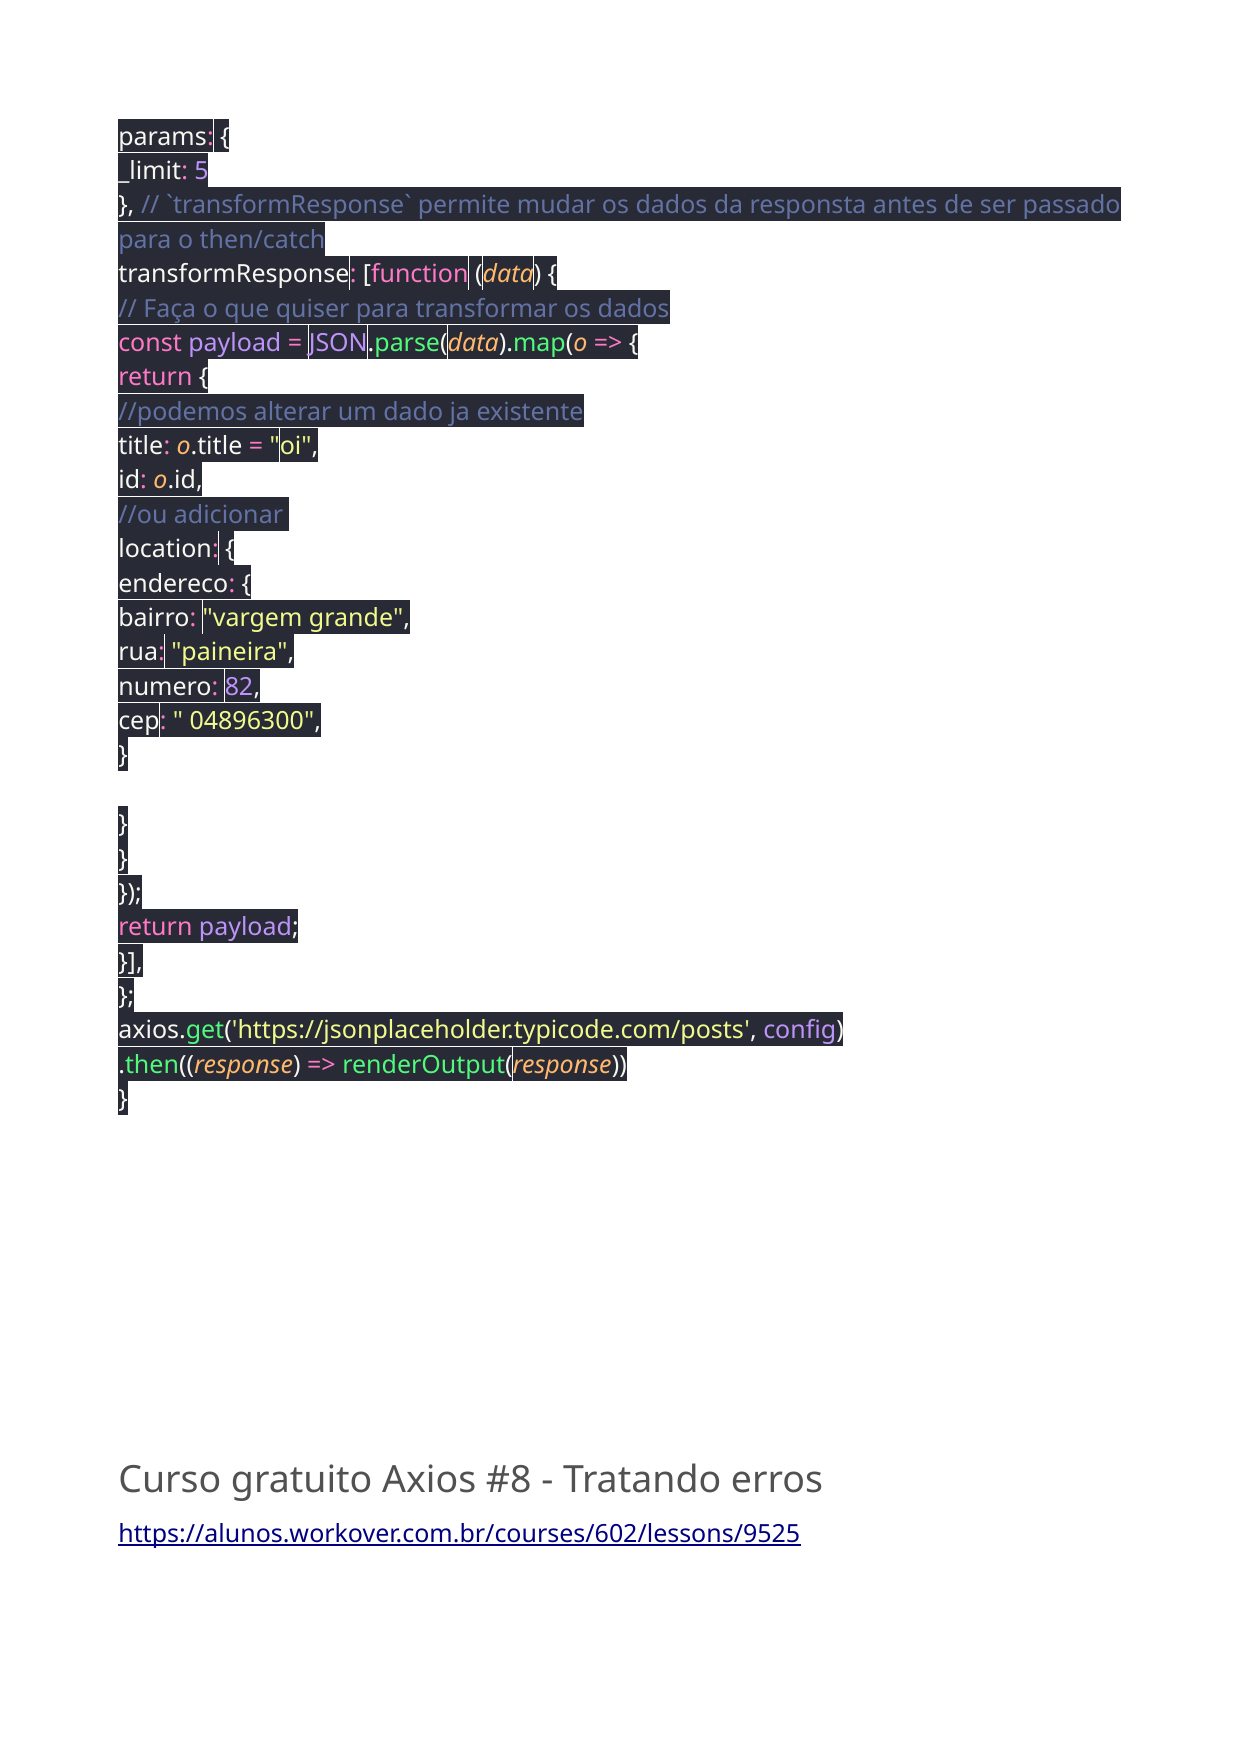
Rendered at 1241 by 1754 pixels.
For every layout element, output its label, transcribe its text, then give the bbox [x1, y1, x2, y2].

text }], [118, 943, 1122, 977]
text axios.get('https://jsonplaceholder.typicode.com/posts', config) [118, 1012, 1122, 1046]
text } [118, 806, 1122, 840]
text endereco: { [118, 565, 1122, 599]
text //podemos alterar um dado ja existente [118, 393, 1122, 427]
text _limit: 5 [118, 152, 1122, 187]
text https://alunos.workover.com.br/courses/602/lessons/9525 [118, 1516, 1122, 1550]
text const payload = JSON.parse(data).map(o => { [118, 324, 1122, 359]
text }); [118, 874, 1122, 909]
text //ou adicionar [118, 496, 1122, 531]
text } [118, 1081, 1122, 1115]
text id: o.id, [118, 462, 1122, 496]
text transformResponse: [function (data) { [118, 256, 1122, 290]
text return { [118, 359, 1122, 393]
text bairro: "vargem grande", [118, 599, 1122, 634]
text .then((response) => renderOutput(response)) [118, 1046, 1122, 1081]
text }; [118, 977, 1122, 1012]
text cep: " 04896300", [118, 702, 1122, 737]
text title: o.title = "oi", [118, 427, 1122, 462]
text params: { [118, 118, 1122, 152]
text // Faça o que quiser para transformar os dados [118, 290, 1122, 324]
subtitle Curso gratuito Axios #8 - Tratando erros [118, 1452, 1122, 1503]
text }, // `transformResponse` permite mudar os dados da responsta antes de ser passado para o then/catch [118, 187, 1122, 256]
text rua: "paineira", [118, 634, 1122, 668]
text } [118, 840, 1122, 874]
text } [118, 737, 1122, 771]
text numero: 82, [118, 668, 1122, 702]
text location: { [118, 531, 1122, 565]
text return payload; [118, 909, 1122, 943]
